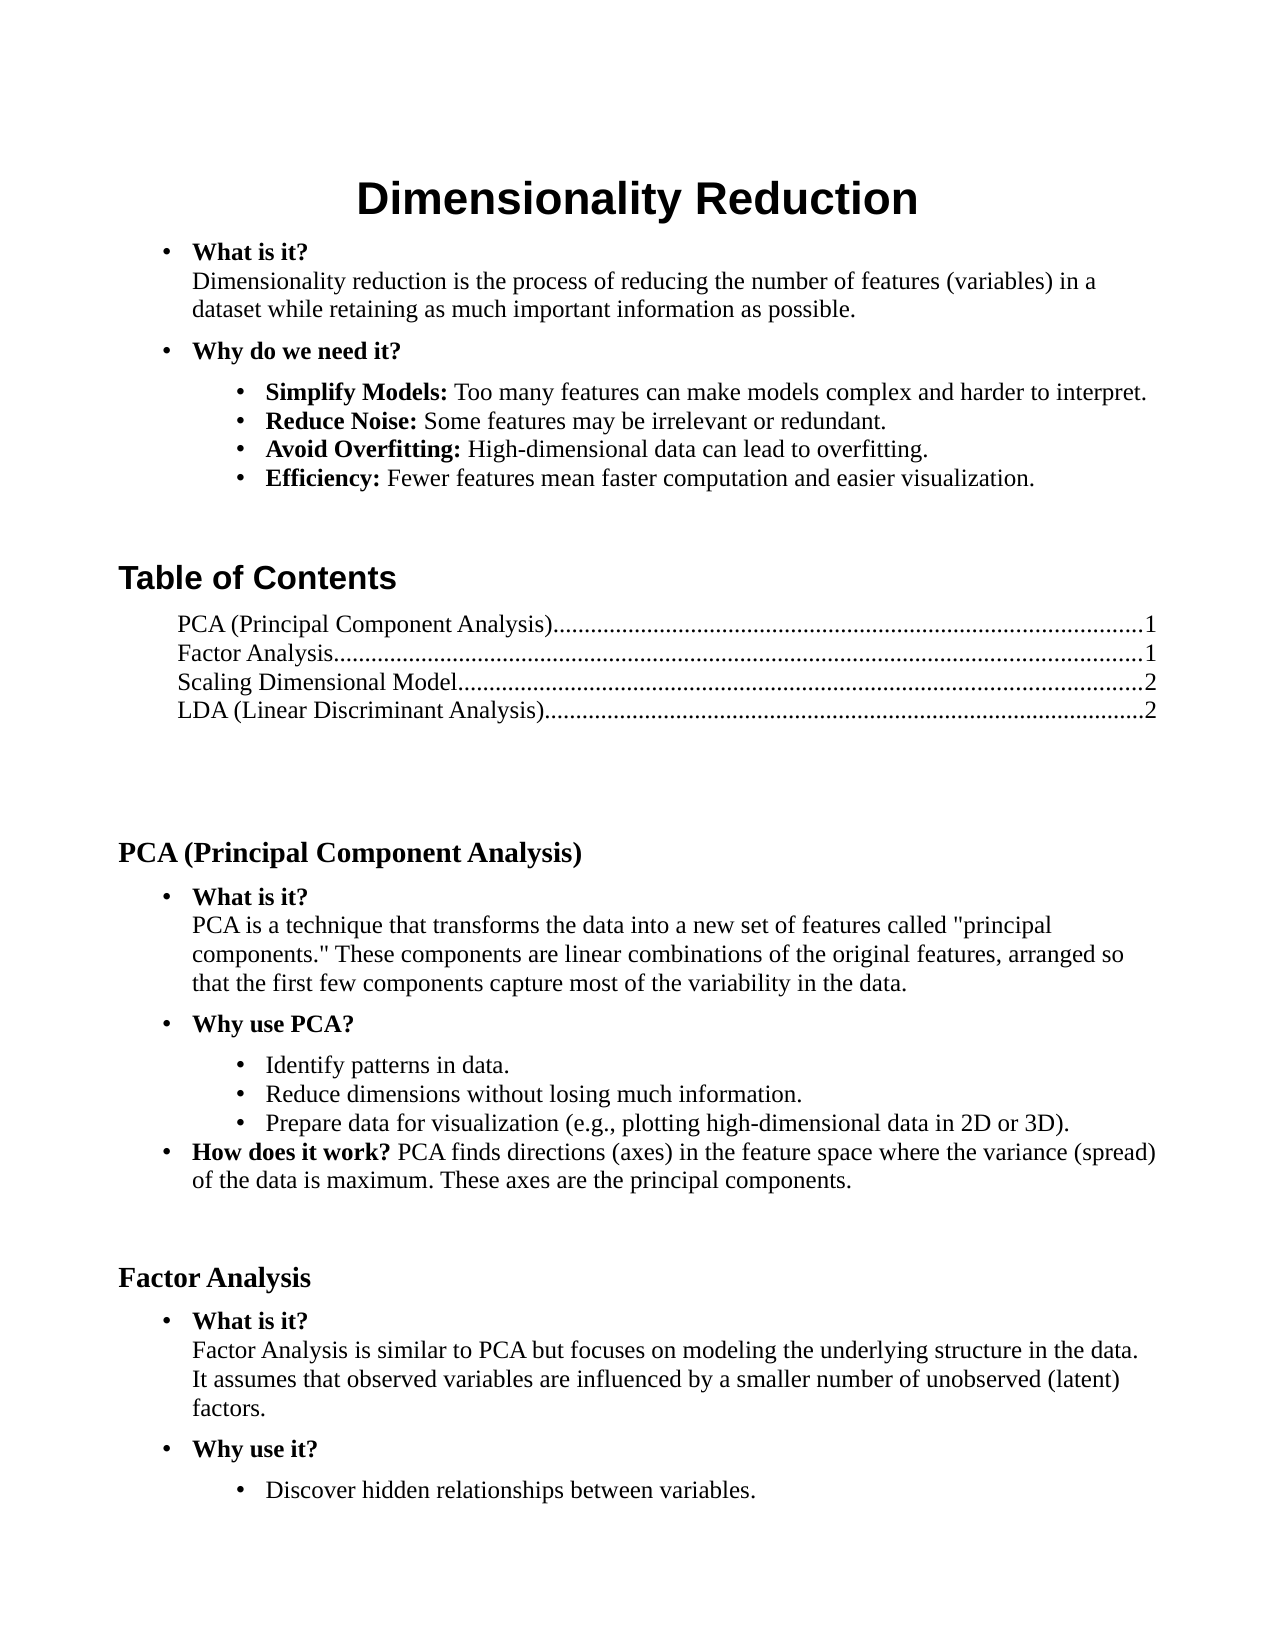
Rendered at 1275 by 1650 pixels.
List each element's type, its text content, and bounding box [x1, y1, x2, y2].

list What is it? Dimensionality reduction is the process of reducing the number of features (variables) in a dataset while retaining as much important information as possible. [162, 237, 1157, 323]
list Efficiency: Fewer features mean faster computation and easier visualization. [236, 463, 1157, 492]
list Why use it? [162, 1434, 1157, 1463]
list What is it? PCA is a technique that transforms the data into a new set of features called "principal components." These components are linear combinations of the original features, arranged so that the first few components capture most of the variability in the data. [162, 882, 1157, 997]
text Scaling Dimensional Model 2 [177, 667, 1157, 696]
subtitle Dimensionality Reduction [118, 172, 1157, 224]
list Reduce dimensions without losing much information. [236, 1079, 1157, 1108]
text PCA (Principal Component Analysis) 1 [177, 609, 1157, 638]
list Avoid Overfitting: High-dimensional data can lead to overfitting. [236, 434, 1157, 463]
list Why do we need it? [162, 336, 1157, 364]
subtitle Factor Analysis [118, 1260, 1157, 1294]
list Why use PCA? [162, 1009, 1157, 1038]
text Factor Analysis 1 [177, 638, 1157, 667]
list Reduce Noise: Some features may be irrelevant or redundant. [236, 406, 1157, 434]
subtitle Table of Contents [118, 558, 1157, 597]
text LDA (Linear Discriminant Analysis) 2 [177, 696, 1157, 724]
subtitle PCA (Principal Component Analysis) [118, 836, 1157, 869]
list Identify patterns in data. [236, 1050, 1157, 1079]
list Prepare data for visualization (e.g., plotting high-dimensional data in 2D or 3D). [236, 1108, 1157, 1137]
list Simplify Models: Too many features can make models complex and harder to interpret. [236, 377, 1157, 406]
list How does it work? PCA finds directions (axes) in the feature space where the variance (spread) of the data is maximum. These axes are the principal components. [162, 1137, 1157, 1194]
list What is it? Factor Analysis is similar to PCA but focuses on modeling the underlying structure in the data. It assumes that observed variables are influenced by a smaller number of unobserved (latent) factors. [162, 1306, 1157, 1421]
list Discover hidden relationships between variables. [236, 1475, 1157, 1504]
